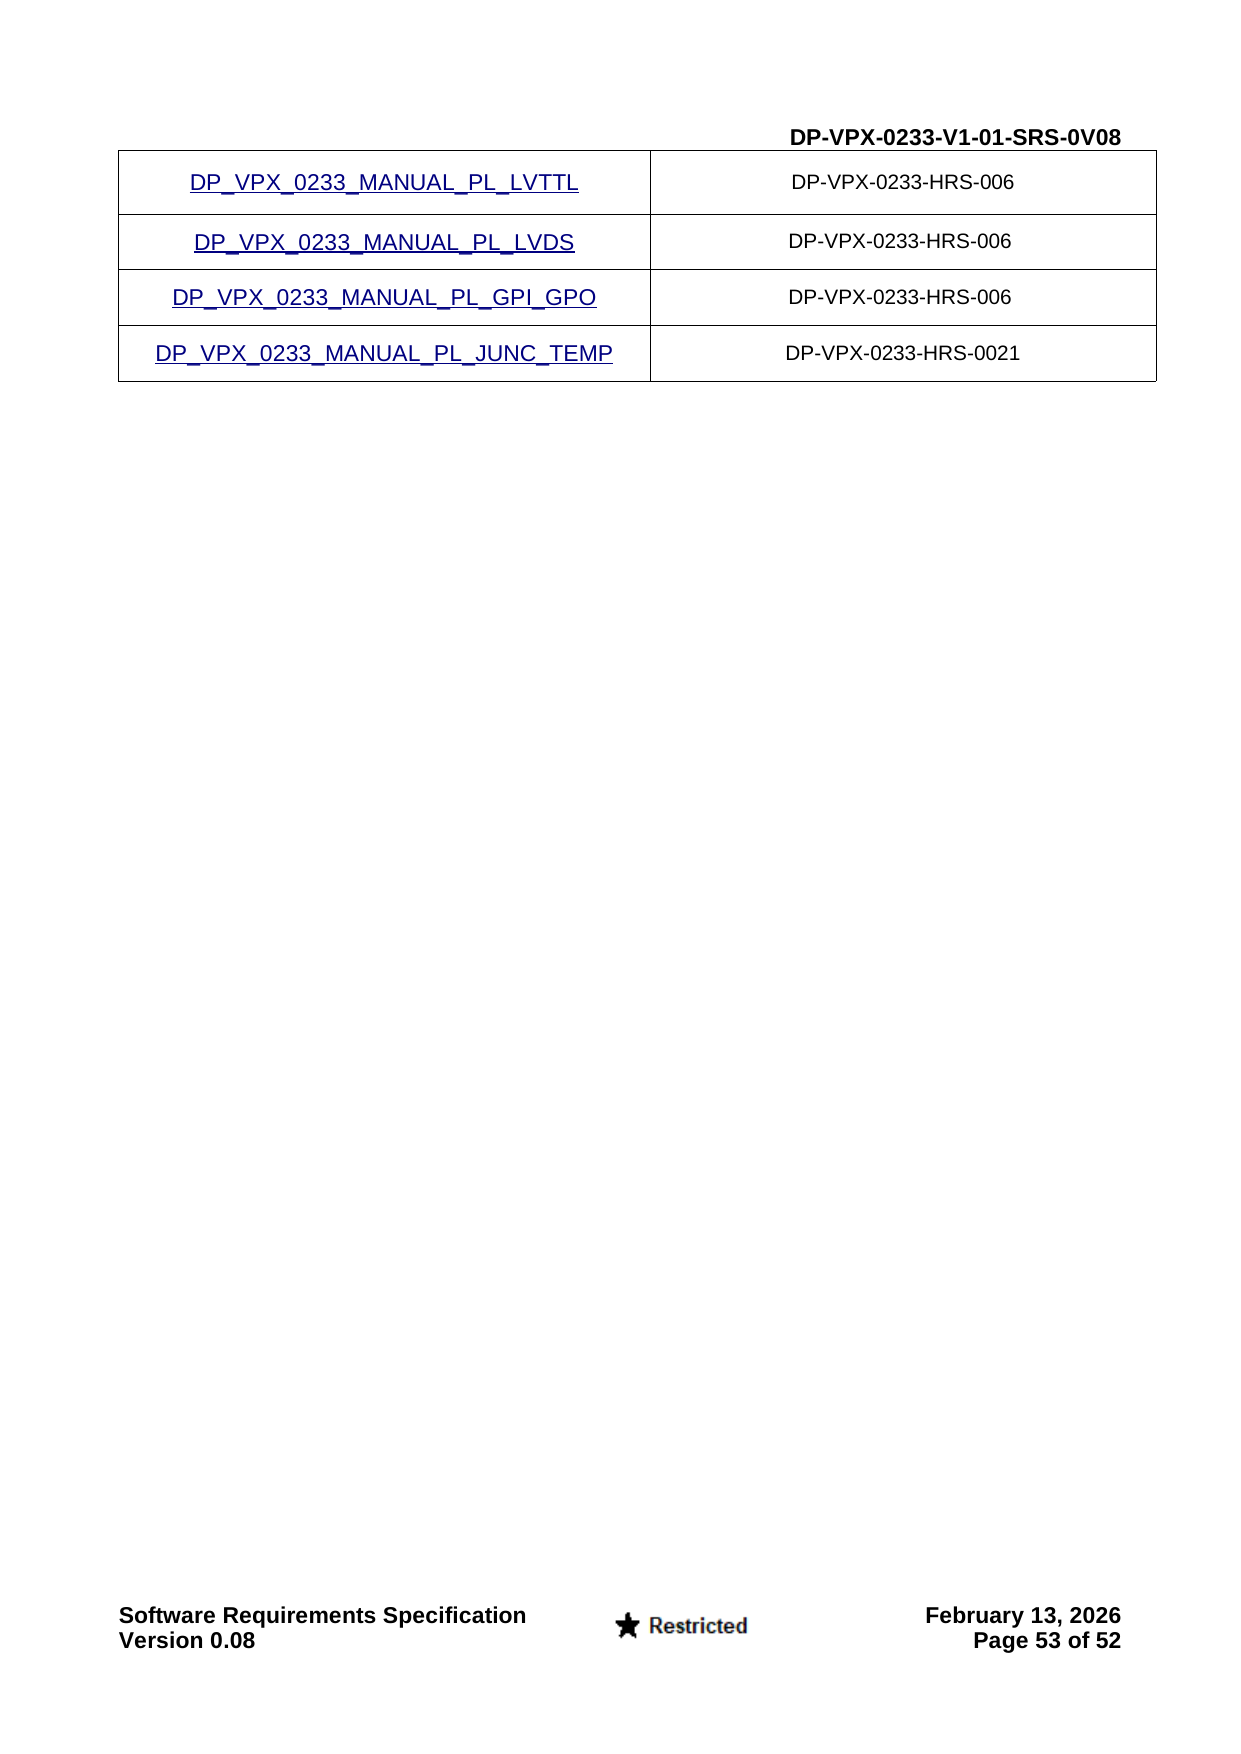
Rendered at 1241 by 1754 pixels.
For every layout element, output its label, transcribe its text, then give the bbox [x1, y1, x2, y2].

table_cell DP_VPX_0233_MANUAL_PL_LVDS [119, 215, 650, 269]
table_cell DP_VPX_0233_MANUAL_PL_GPI_GPO [119, 270, 650, 325]
table_cell DP_VPX_0233_MANUAL_PL_LVTTL [119, 151, 650, 214]
table_cell DP-VPX-0233-HRS-006 [651, 151, 1156, 214]
table_cell DP-VPX-0233-HRS-006 [651, 270, 1156, 325]
table_cell DP-VPX-0233-HRS-0021 [651, 326, 1156, 381]
table_cell DP_VPX_0233_MANUAL_PL_JUNC_TEMP [119, 326, 650, 381]
picture [605, 1603, 761, 1648]
table_cell DP-VPX-0233-HRS-006 [651, 215, 1156, 269]
